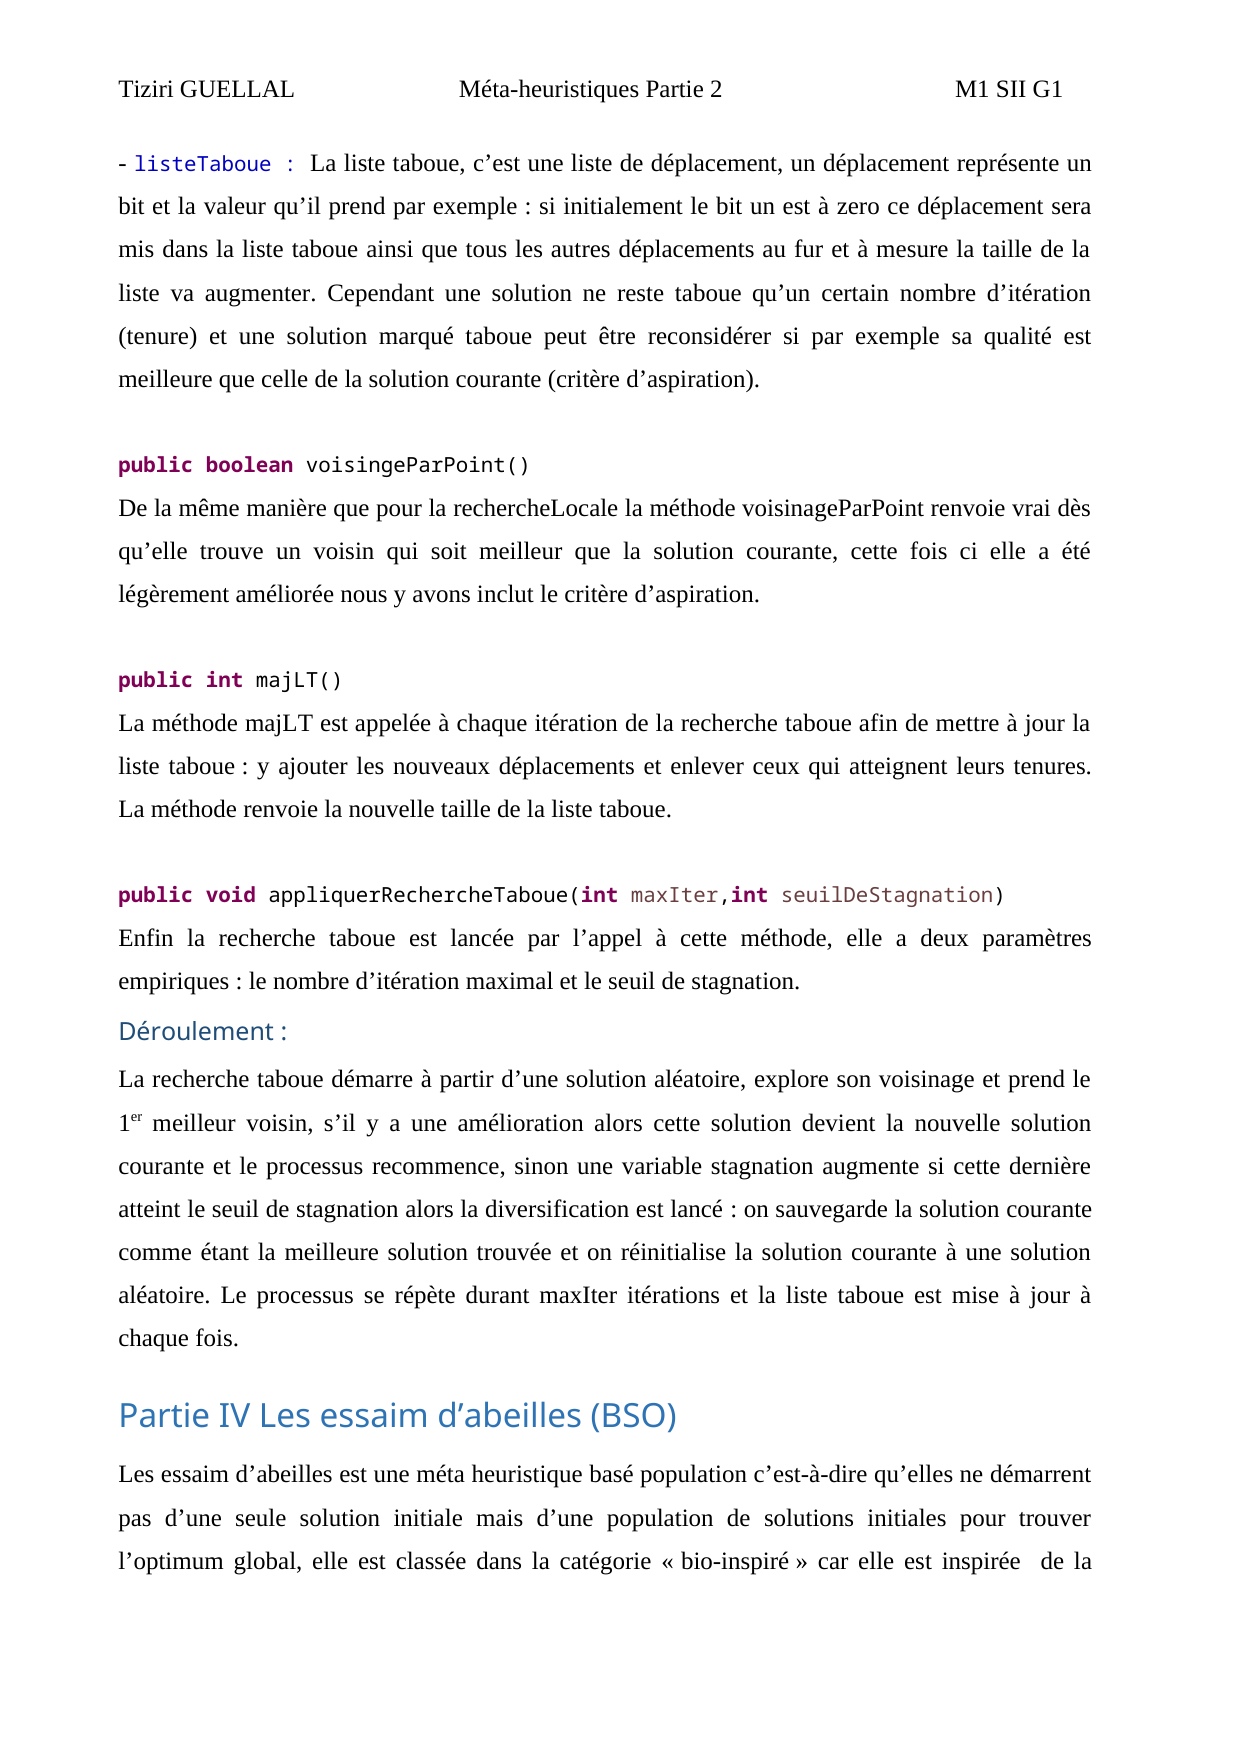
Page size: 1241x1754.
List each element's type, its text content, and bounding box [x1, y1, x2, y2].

text public int majLT() [118, 665, 1093, 694]
text public void appliquerRechercheTaboue(int maxIter,int seuilDeStagnation) [118, 880, 1093, 909]
text public boolean voisingeParPoint() [118, 450, 1093, 479]
text - listeTaboue : La liste taboue, c’est une liste de déplacement, un déplacement représente un bit et la valeur qu’il prend par exemple : si initialement le bit un est à zero ce déplacement sera mis dans la liste taboue ainsi que tous les autres déplacements au fur et à mesure la taille de la liste va augmenter. Cependant une solution ne reste taboue qu’un certain nombre d’itération (tenure) et une solution marqué taboue peut être reconsidérer si par exemple sa qualité est meilleure que celle de la solution courante (critère d’aspiration). [118, 148, 1093, 393]
text Les essaim d’abeilles est une méta heuristique basé population c’est-à-dire qu’elles ne démarrent pas d’une seule solution initiale mais d’une population de solutions initiales pour trouver l’optimum global, elle est classée dans la catégorie « bio-inspiré » car elle est inspirée de la [118, 1459, 1093, 1574]
text Enfin la recherche taboue est lancée par l’appel à cette méthode, elle a deux paramètres empiriques : le nombre d’itération maximal et le seuil de stagnation. [118, 923, 1093, 995]
text La méthode majLT est appelée à chaque itération de la recherche taboue afin de mettre à jour la liste taboue : y ajouter les nouveaux déplacements et enlever ceux qui atteignent leurs tenures. La méthode renvoie la nouvelle taille de la liste taboue. [118, 708, 1093, 823]
subtitle Déroulement : [118, 1013, 1093, 1047]
text La recherche taboue démarre à partir d’une solution aléatoire, explore son voisinage et prend le 1er meilleur voisin, s’il y a une amélioration alors cette solution devient la nouvelle solution courante et le processus recommence, sinon une variable stagnation augmente si cette dernière atteint le seuil de stagnation alors la diversification est lancé : on sauvegarde la solution courante comme étant la meilleure solution trouvée et on réinitialise la solution courante à une solution aléatoire. Le processus se répète durant maxIter itérations et la liste taboue est mise à jour à chaque fois. [118, 1064, 1093, 1352]
subtitle Partie IV Les essaim d’abeilles (BSO) [118, 1391, 1093, 1437]
text De la même manière que pour la rechercheLocale la méthode voisinageParPoint renvoie vrai dès qu’elle trouve un voisin qui soit meilleur que la solution courante, cette fois ci elle a été légèrement améliorée nous y avons inclut le critère d’aspiration. [118, 493, 1093, 608]
